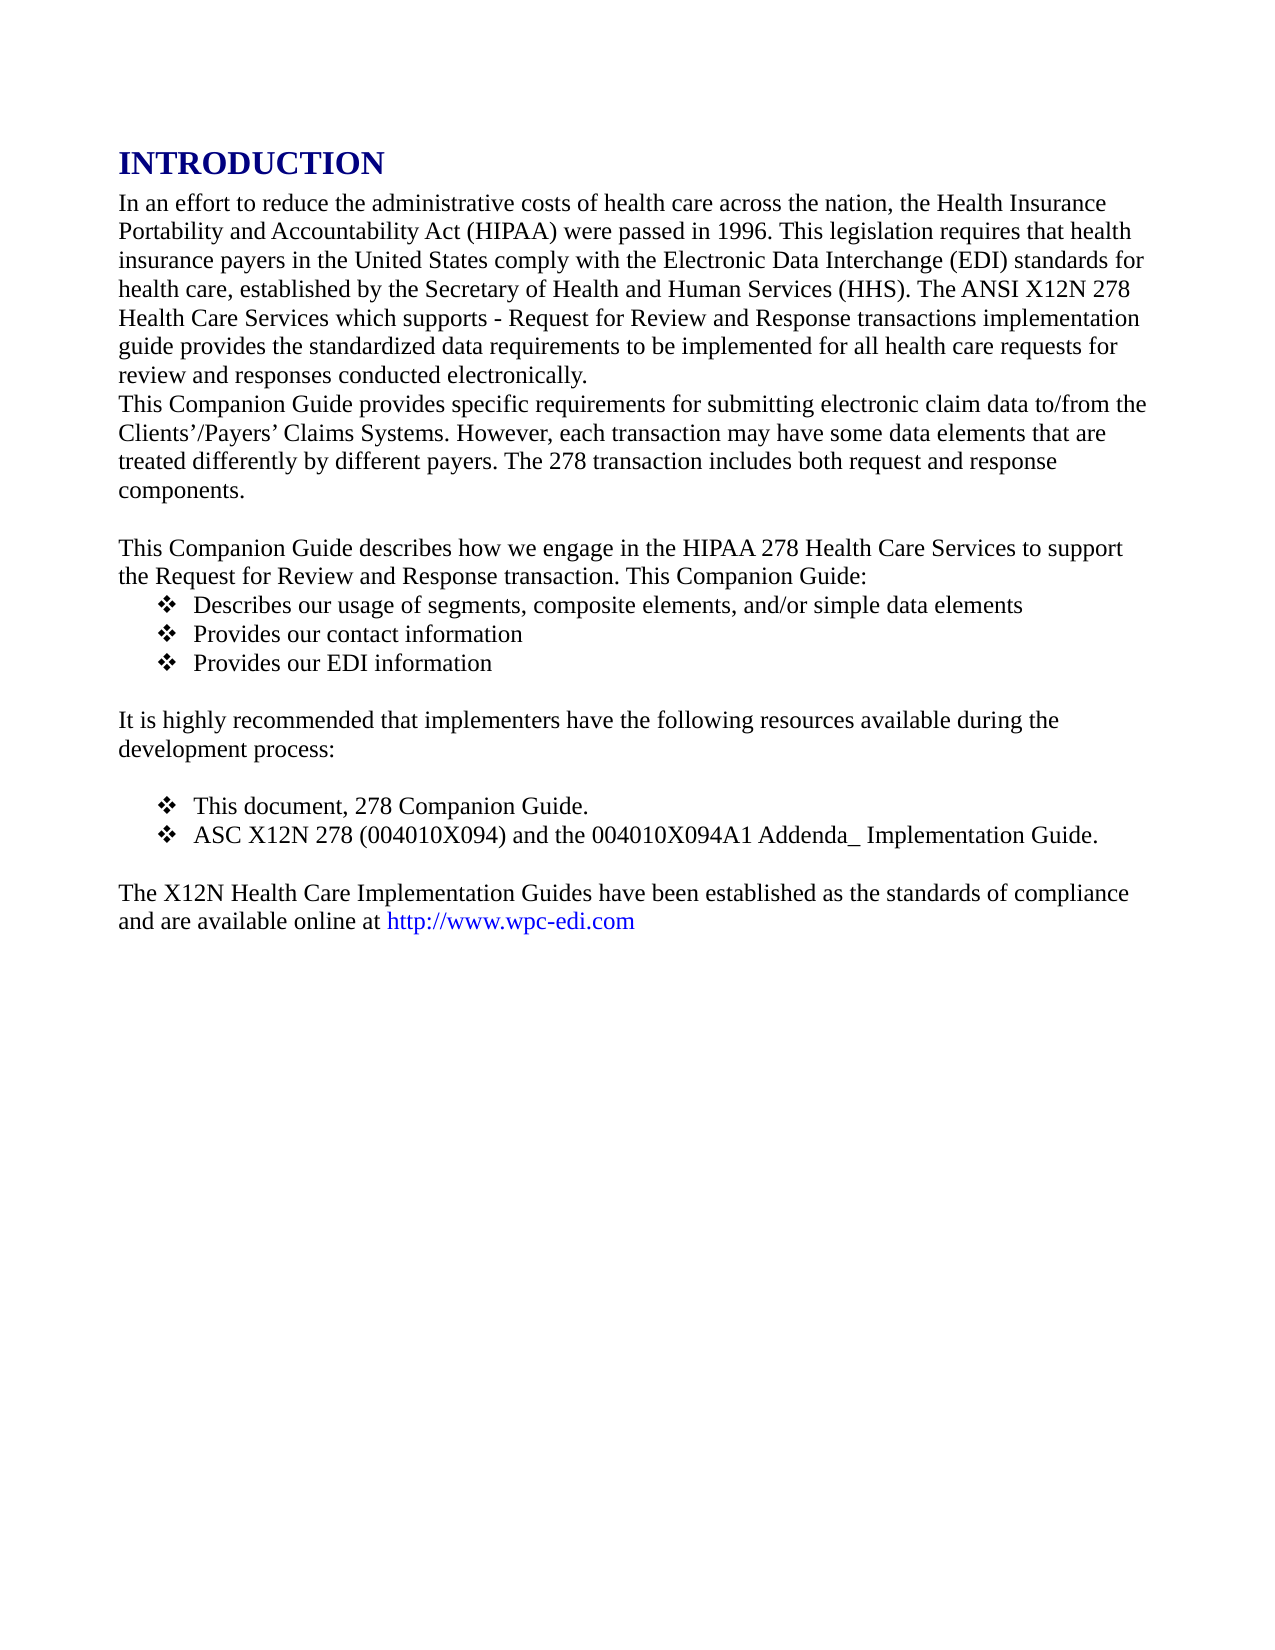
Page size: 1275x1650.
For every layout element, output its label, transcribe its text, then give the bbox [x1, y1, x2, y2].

list ASC X12N 278 (004010X094) and the 004010X094A1 Addenda_ Implementation Guide. [156, 820, 1157, 849]
subtitle Introduction [118, 143, 1157, 181]
text The X12N Health Care Implementation Guides have been established as the standards of compliance and are available online at http://www.wpc-edi.com [118, 878, 1157, 935]
list Provides our EDI information [156, 648, 1157, 676]
text It is highly recommended that implementers have the following resources available during the development process: [118, 705, 1157, 763]
list Provides our contact information [156, 619, 1157, 648]
text In an effort to reduce the administrative costs of health care across the nation, the Health Insurance Portability and Accountability Act (HIPAA) were passed in 1996. This legislation requires that health insurance payers in the United States comply with the Electronic Data Interchange (EDI) standards for health care, established by the Secretary of Health and Human Services (HHS). The ANSI X12N 278 Health Care Services which supports - Request for Review and Response transactions implementation guide provides the standardized data requirements to be implemented for all health care requests for review and responses conducted electronically. [118, 188, 1157, 389]
list Describes our usage of segments, composite elements, and/or simple data elements [156, 590, 1157, 619]
text This Companion Guide describes how we engage in the HIPAA 278 Health Care Services to support the Request for Review and Response transaction. This Companion Guide: [118, 533, 1157, 590]
list This document, 278 Companion Guide. [156, 791, 1157, 820]
text This Companion Guide provides specific requirements for submitting electronic claim data to/from the Clients’/Payers’ Claims Systems. However, each transaction may have some data elements that are treated differently by different payers. The 278 transaction includes both request and response components. [118, 389, 1157, 504]
